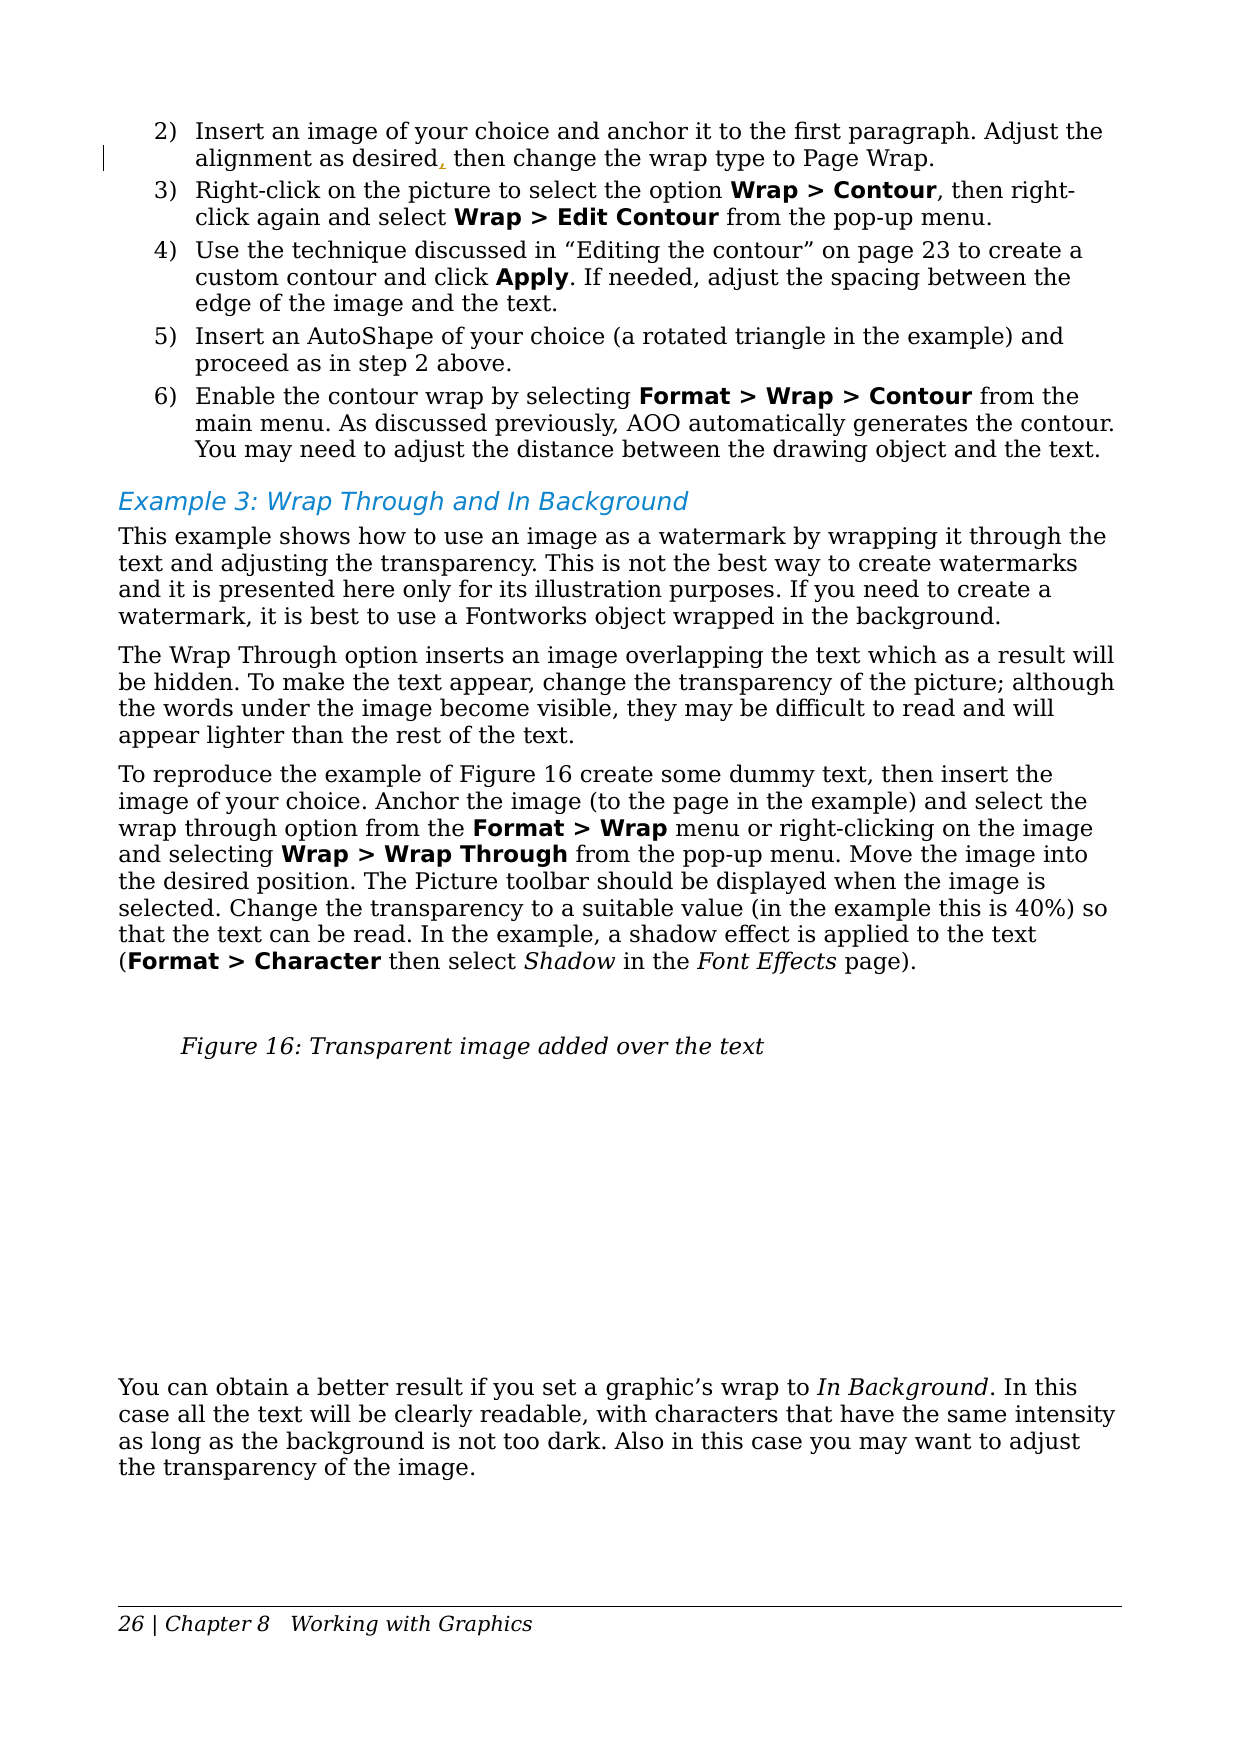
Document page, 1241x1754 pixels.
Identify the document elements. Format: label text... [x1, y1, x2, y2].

text This example shows how to use an image as a watermark by wrapping it through the text and adjusting the transparency. This is not the best way to create watermarks and it is presented here only for its illustration purposes. If you need to create a watermark, it is best to use a Fontworks object wrapped in the background. [118, 523, 1122, 630]
text You can obtain a better result if you set a graphic’s wrap to In Background. In this case all the text will be clearly readable, with characters that have the same intensity as long as the background is not too dark. Also in this case you may want to adjust the transparency of the image. [118, 1374, 1122, 1481]
subtitle Example 3: Wrap Through and In Background [118, 487, 1122, 517]
text Figure 16: Transparent image added over the text [181, 1033, 1060, 1059]
text The Wrap Through option inserts an image overlapping the text which as a result will be hidden. To make the text appear, change the transparency of the picture; although the words under the image become visible, they may be difficult to read and will appear lighter than the rest of the text. [118, 642, 1122, 749]
list Enable the contour wrap by selecting Format > Wrap > Contour from the main menu. As discussed previously, AOO automatically generates the contour. You may need to adjust the distance between the drawing object and the text. [177, 383, 1122, 463]
list Insert an AutoShape of your choice (a rotated triangle in the example) and proceed as in step 2 above. [177, 323, 1122, 377]
list Insert an image of your choice and anchor it to the first paragraph. Adjust the alignment as desired, then change the wrap type to Page Wrap. [177, 118, 1122, 171]
list Use the technique discussed in “Editing the contour” on page 23 to create a custom contour and click Apply. If needed, adjust the spacing between the edge of the image and the text. [177, 237, 1122, 317]
text To reproduce the example of Figure 16 create some dummy text, then insert the image of your choice. Anchor the image (to the page in the example) and select the wrap through option from the Format > Wrap menu or right-clicking on the image and selecting Wrap > Wrap Through from the pop-up menu. Move the image into the desired position. The Picture toolbar should be displayed when the image is selected. Change the transparency to a suitable value (in the example this is 40%) so that the text can be read. In the example, a shadow effect is applied to the text (Format > Character then select Shadow in the Font Effects page). [118, 761, 1122, 975]
list Right-click on the picture to select the option Wrap > Contour, then right-click again and select Wrap > Edit Contour from the pop-up menu. [177, 178, 1122, 231]
